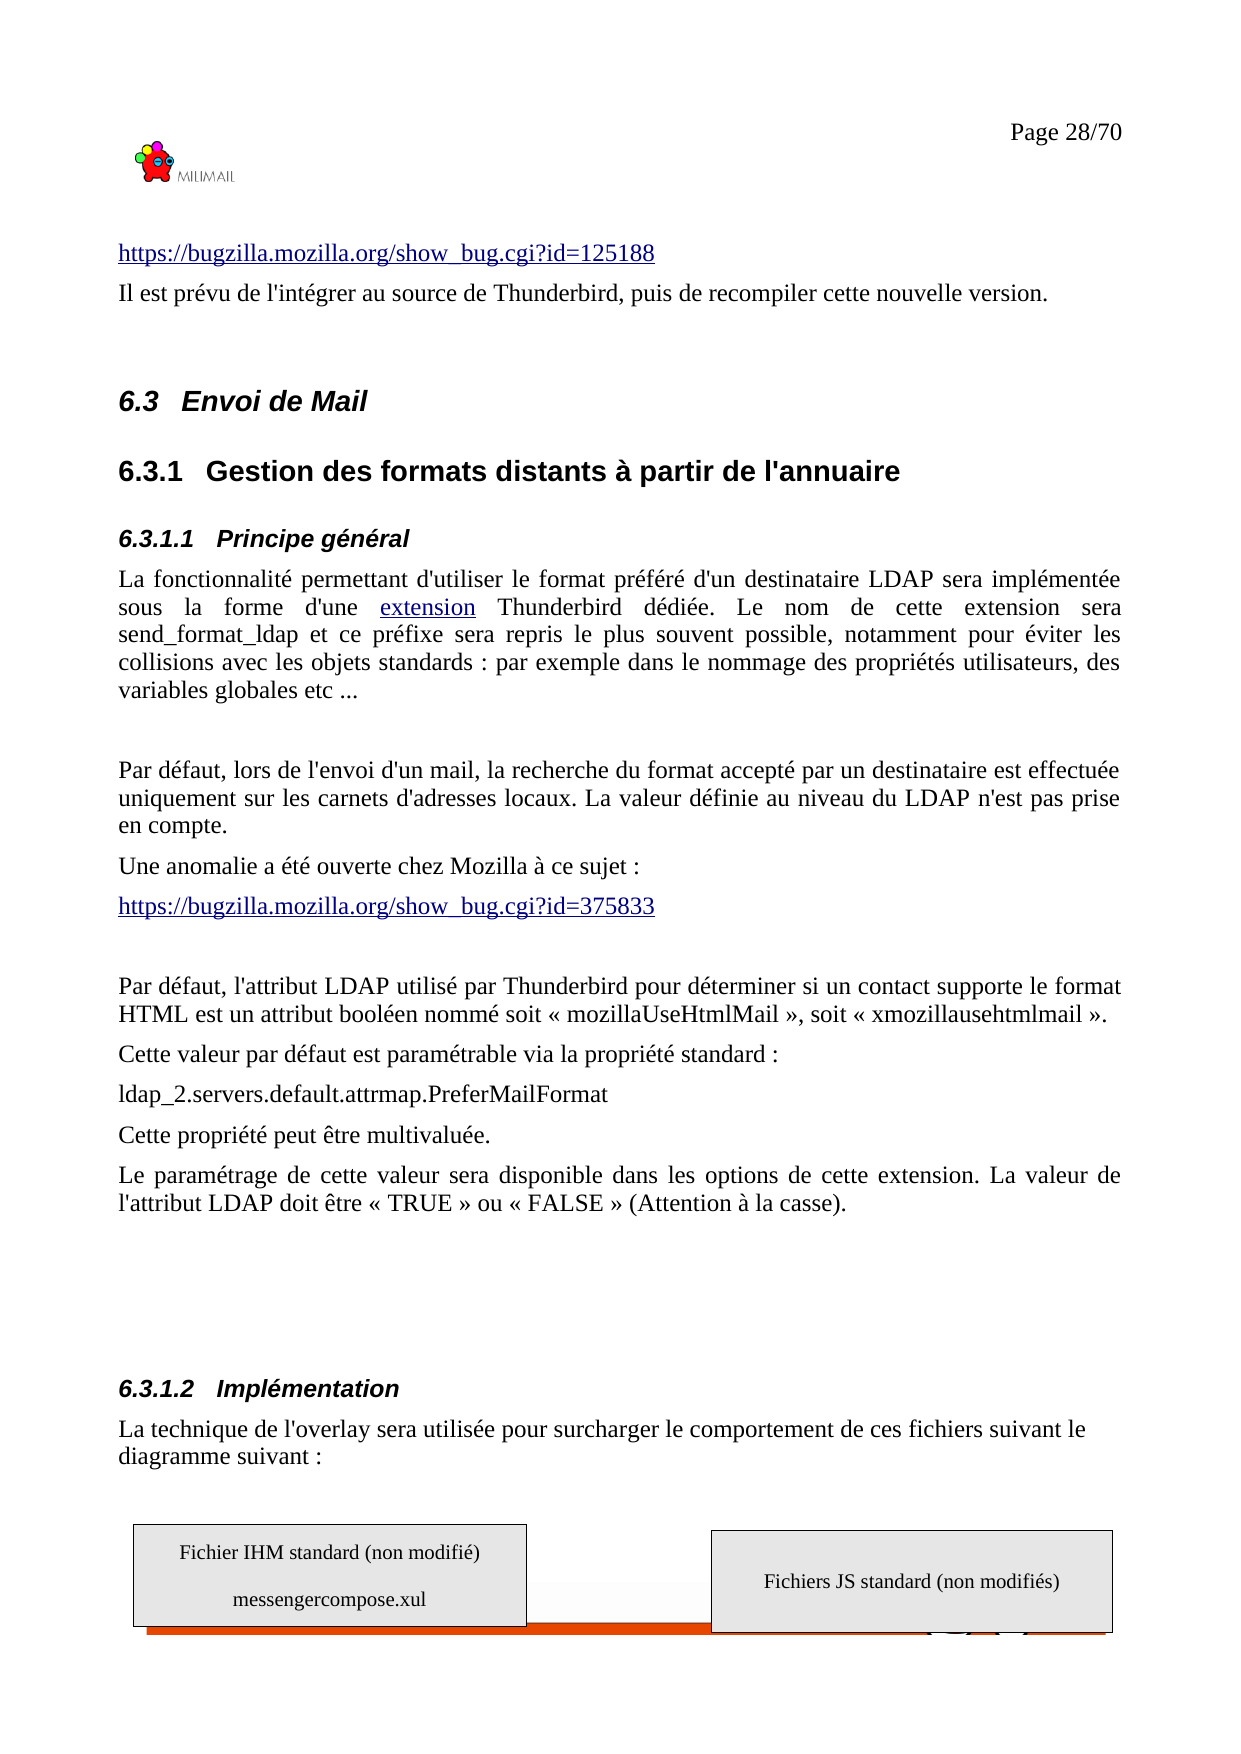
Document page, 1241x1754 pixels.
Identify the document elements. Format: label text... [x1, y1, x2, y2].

text Il est prévu de l'intégrer au source de Thunderbird, puis de recompiler cette nouvelle version. [118, 279, 1122, 307]
text La technique de l'overlay sera utilisée pour surcharger le comportement de ces fichiers suivant le diagramme suivant : [118, 1415, 1122, 1470]
picture [146, 1582, 1106, 1635]
subtitle Gestion des formats distants à partir de l'annuaire [118, 454, 1122, 487]
subtitle Implémentation [118, 1374, 1122, 1402]
text Cette valeur par défaut est paramétrable via la propriété standard : [118, 1040, 1122, 1068]
text Cette propriété peut être multivaluée. [118, 1121, 1122, 1148]
text Par défaut, lors de l'envoi d'un mail, la recherche du format accepté par un destinataire est effectuée uniquement sur les carnets d'adresses locaux. La valeur définie au niveau du LDAP n'est pas prise en compte. [118, 756, 1122, 839]
text https://bugzilla.mozilla.org/show_bug.cgi?id=375833 [118, 892, 1122, 920]
text Le paramétrage de cette valeur sera disponible dans les options de cette extension. La valeur de l'attribut LDAP doit être « TRUE » ou « FALSE » (Attention à la casse). [118, 1161, 1122, 1216]
text Une anomalie a été ouverte chez Mozilla à ce sujet : [118, 852, 1122, 879]
subtitle Principe général [118, 525, 1122, 552]
text ldap_2.servers.default.attrmap.PreferMailFormat [118, 1081, 1122, 1108]
text https://bugzilla.mozilla.org/show_bug.cgi?id=125188 [118, 239, 1122, 267]
text La fonctionnalité permettant d'utiliser le format préféré d'un destinataire LDAP sera implémentée sous la forme d'une extension Thunderbird dédiée. Le nom de cette extension sera send_format_ldap et ce préfixe sera repris le plus souvent possible, notamment pour éviter les collisions avec les objets standards : par exemple dans le nommage des propriétés utilisateurs, des variables globales etc ... [118, 565, 1122, 703]
picture [116, 120, 295, 209]
subtitle Envoi de Mail [118, 384, 1122, 417]
text Par défaut, l'attribut LDAP utilisé par Thunderbird pour déterminer si un contact supporte le format HTML est un attribut booléen nommé soit « mozillaUseHtmlMail », soit « xmozillausehtmlmail ». [118, 972, 1122, 1028]
